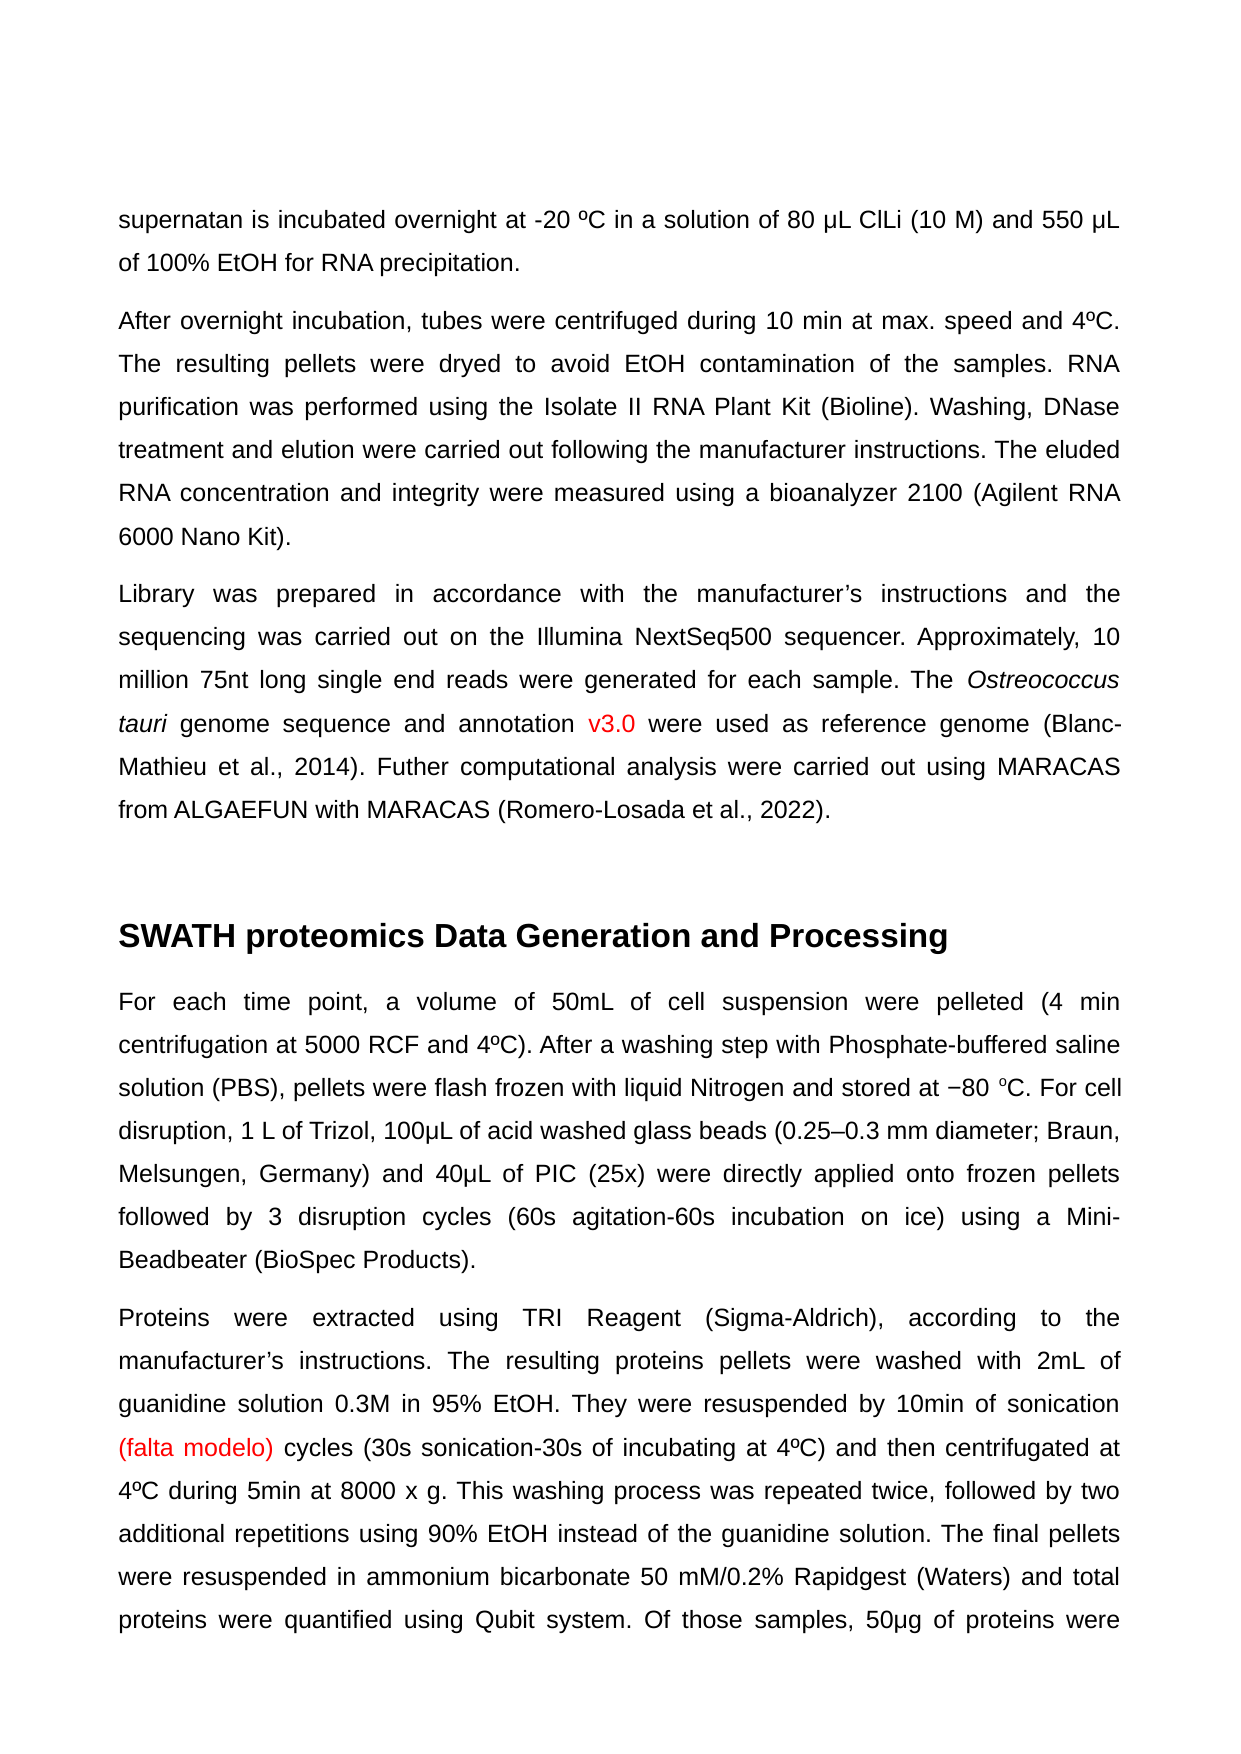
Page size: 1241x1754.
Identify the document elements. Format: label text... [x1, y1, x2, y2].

subtitle SWATH proteomics Data Generation and Processing [118, 917, 1122, 955]
text supernatan is incubated overnight at -20 ºC in a solution of 80 μL ClLi (10 M) and 550 μL of 100% EtOH for RNA precipitation. [118, 205, 1122, 277]
text Library was prepared in accordance with the manufacturer’s instructions and the sequencing was carried out on the Illumina NextSeq500 sequencer. Approximately, 10 million 75nt long single end reads were generated for each sample. The Ostreococcus tauri genome sequence and annotation v3.0 were used as reference genome (Blanc-Mathieu et al., 2014)⁠. Futher computational analysis were carried out using MARACAS from ALGAEFUN with MARACAS (Romero-Losada et al., 2022)⁠. [118, 579, 1122, 824]
text After overnight incubation, tubes were centrifuged during 10 min at max. speed and 4ºC. The resulting pellets were dryed to avoid EtOH contamination of the samples. RNA purification was performed using the Isolate II RNA Plant Kit (Bioline). Washing, DNase treatment and elution were carried out following the manufacturer instructions. The eluded RNA concentration and integrity were measured using a bioanalyzer 2100 (Agilent RNA 6000 Nano Kit). [118, 306, 1122, 550]
text For each time point, a volume of 50mL of cell suspension were pelleted (4 min centrifugation at 5000 RCF and 4ºC). After a washing step with Phosphate-buffered saline solution (PBS), pellets were flash frozen with liquid Nitrogen and stored at −80 oC. For cell disruption, 1 L of Trizol, 100μL of acid washed glass beads (0.25–0.3 mm diameter; Braun, Melsungen, Germany) and 40μL of PIC (25x) were directly applied onto frozen pellets followed by 3 disruption cycles (60s agitation-60s incubation on ice) using a Mini-Beadbeater (BioSpec Products). [118, 987, 1122, 1274]
text Proteins were extracted using TRI Reagent (Sigma-Aldrich), according to the manufacturer’s instructions. The resulting proteins pellets were washed with 2mL of guanidine solution 0.3M in 95% EtOH. They were resuspended by 10min of sonication (falta modelo) cycles (30s sonication-30s of incubating at 4ºC) and then centrifugated at 4ºC during 5min at 8000 x g. This washing process was repeated twice, followed by two additional repetitions using 90% EtOH instead of the guanidine solution. The final pellets were resuspended in ammonium bicarbonate 50 mM/0.2% Rapidgest (Waters) and total proteins were quantified using Qubit system. Of those samples, 50μg of proteins were [118, 1303, 1122, 1634]
